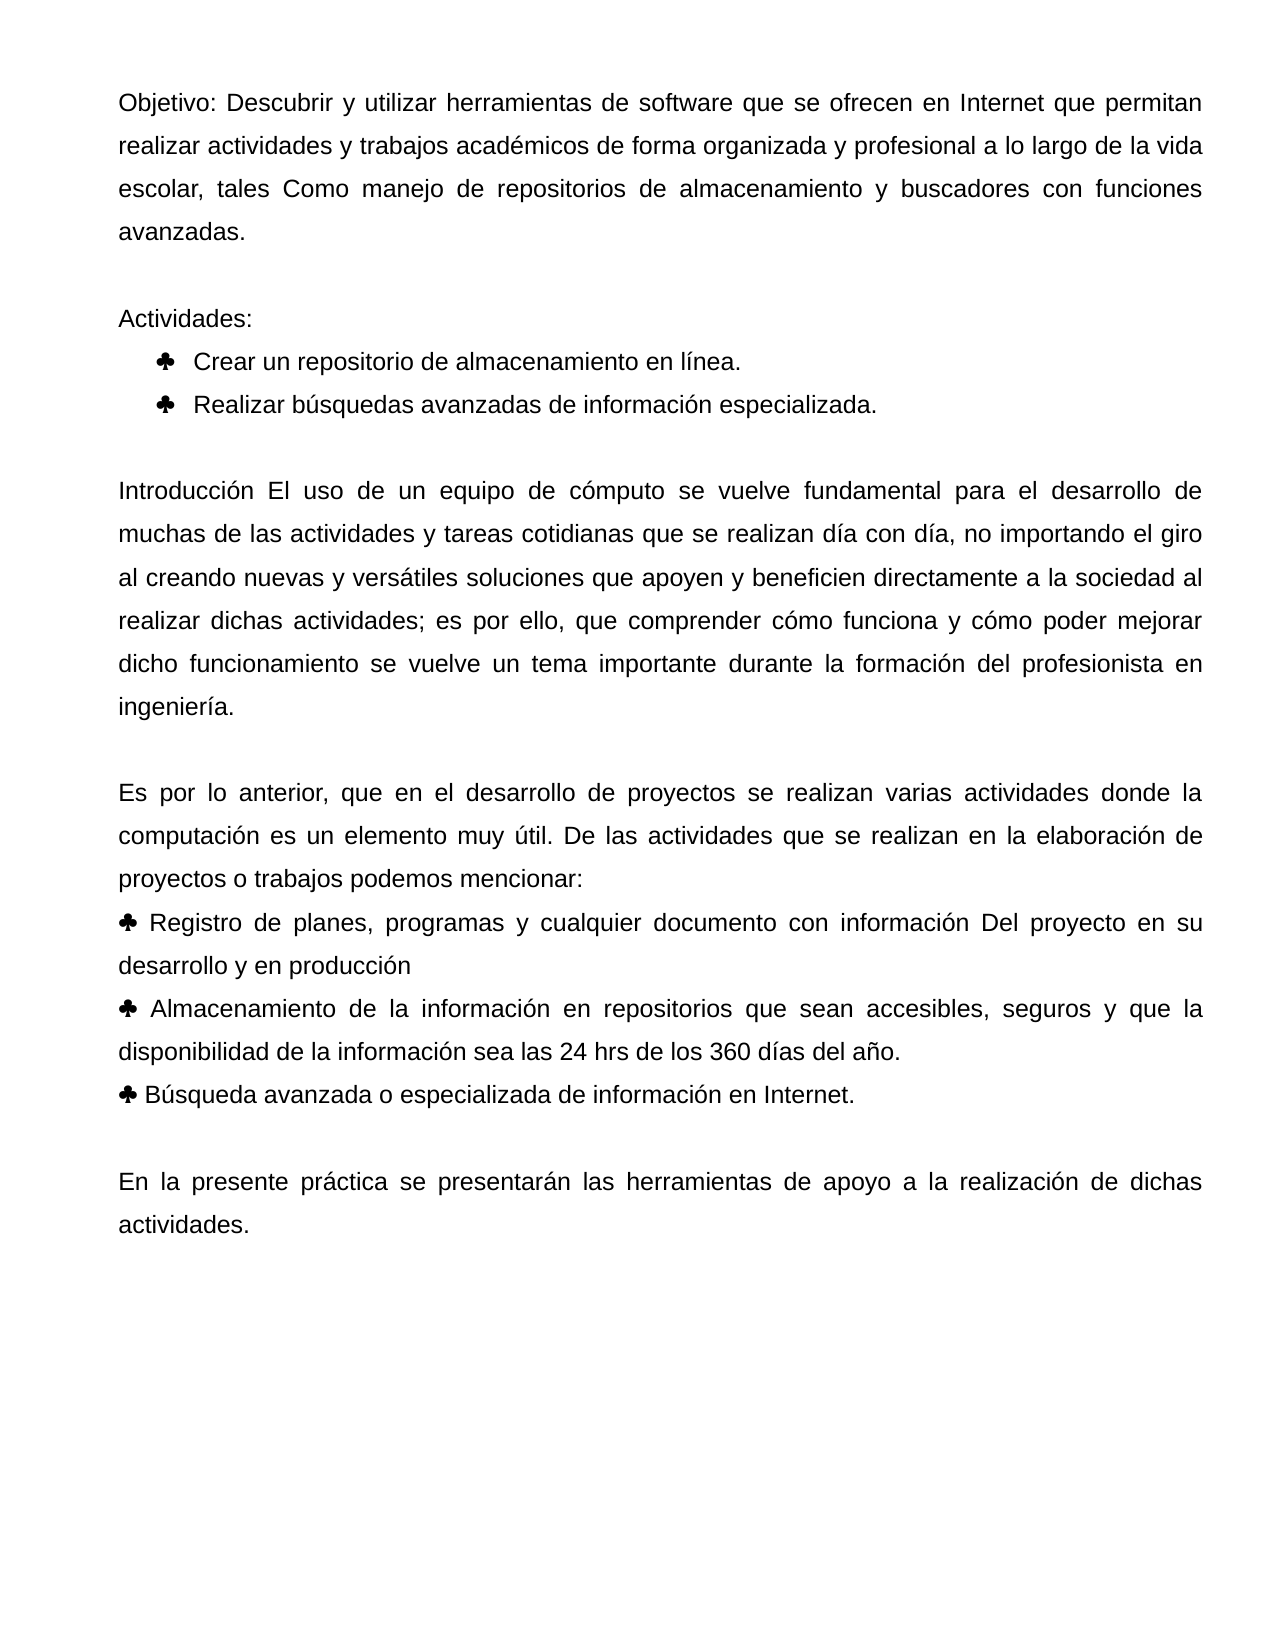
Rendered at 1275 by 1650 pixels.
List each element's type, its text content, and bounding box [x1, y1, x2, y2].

text Actividades: [118, 303, 1205, 332]
text En la presente práctica se presentarán las herramientas de apoyo a la realización de dichas actividades. [118, 1167, 1205, 1238]
list Crear un repositorio de almacenamiento en línea. [156, 347, 1205, 376]
text  Búsqueda avanzada o especializada de información en Internet. [118, 1080, 1205, 1109]
text Objetivo: Descubrir y utilizar herramientas de software que se ofrecen en Internet que permitan realizar actividades y trabajos académicos de forma organizada y profesional a lo largo de la vida escolar, tales Como manejo de repositorios de almacenamiento y buscadores con funciones avanzadas. [118, 88, 1205, 246]
text Es por lo anterior, que en el desarrollo de proyectos se realizan varias actividades donde la computación es un elemento muy útil. De las actividades que se realizan en la elaboración de proyectos o trabajos podemos mencionar: [118, 778, 1205, 893]
text  Almacenamiento de la información en repositorios que sean accesibles, seguros y que la disponibilidad de la información sea las 24 hrs de los 360 días del año. [118, 994, 1205, 1066]
text Introducción El uso de un equipo de cómputo se vuelve fundamental para el desarrollo de muchas de las actividades y tareas cotidianas que se realizan día con día, no importando el giro al creando nuevas y versátiles soluciones que apoyen y beneficien directamente a la sociedad al realizar dichas actividades; es por ello, que comprender cómo funciona y cómo poder mejorar dicho funcionamiento se vuelve un tema importante durante la formación del profesionista en ingeniería. [118, 476, 1205, 721]
text  Registro de planes, programas y cualquier documento con información Del proyecto en su desarrollo y en producción [118, 907, 1205, 979]
list Realizar búsquedas avanzadas de información especializada. [156, 390, 1205, 419]
